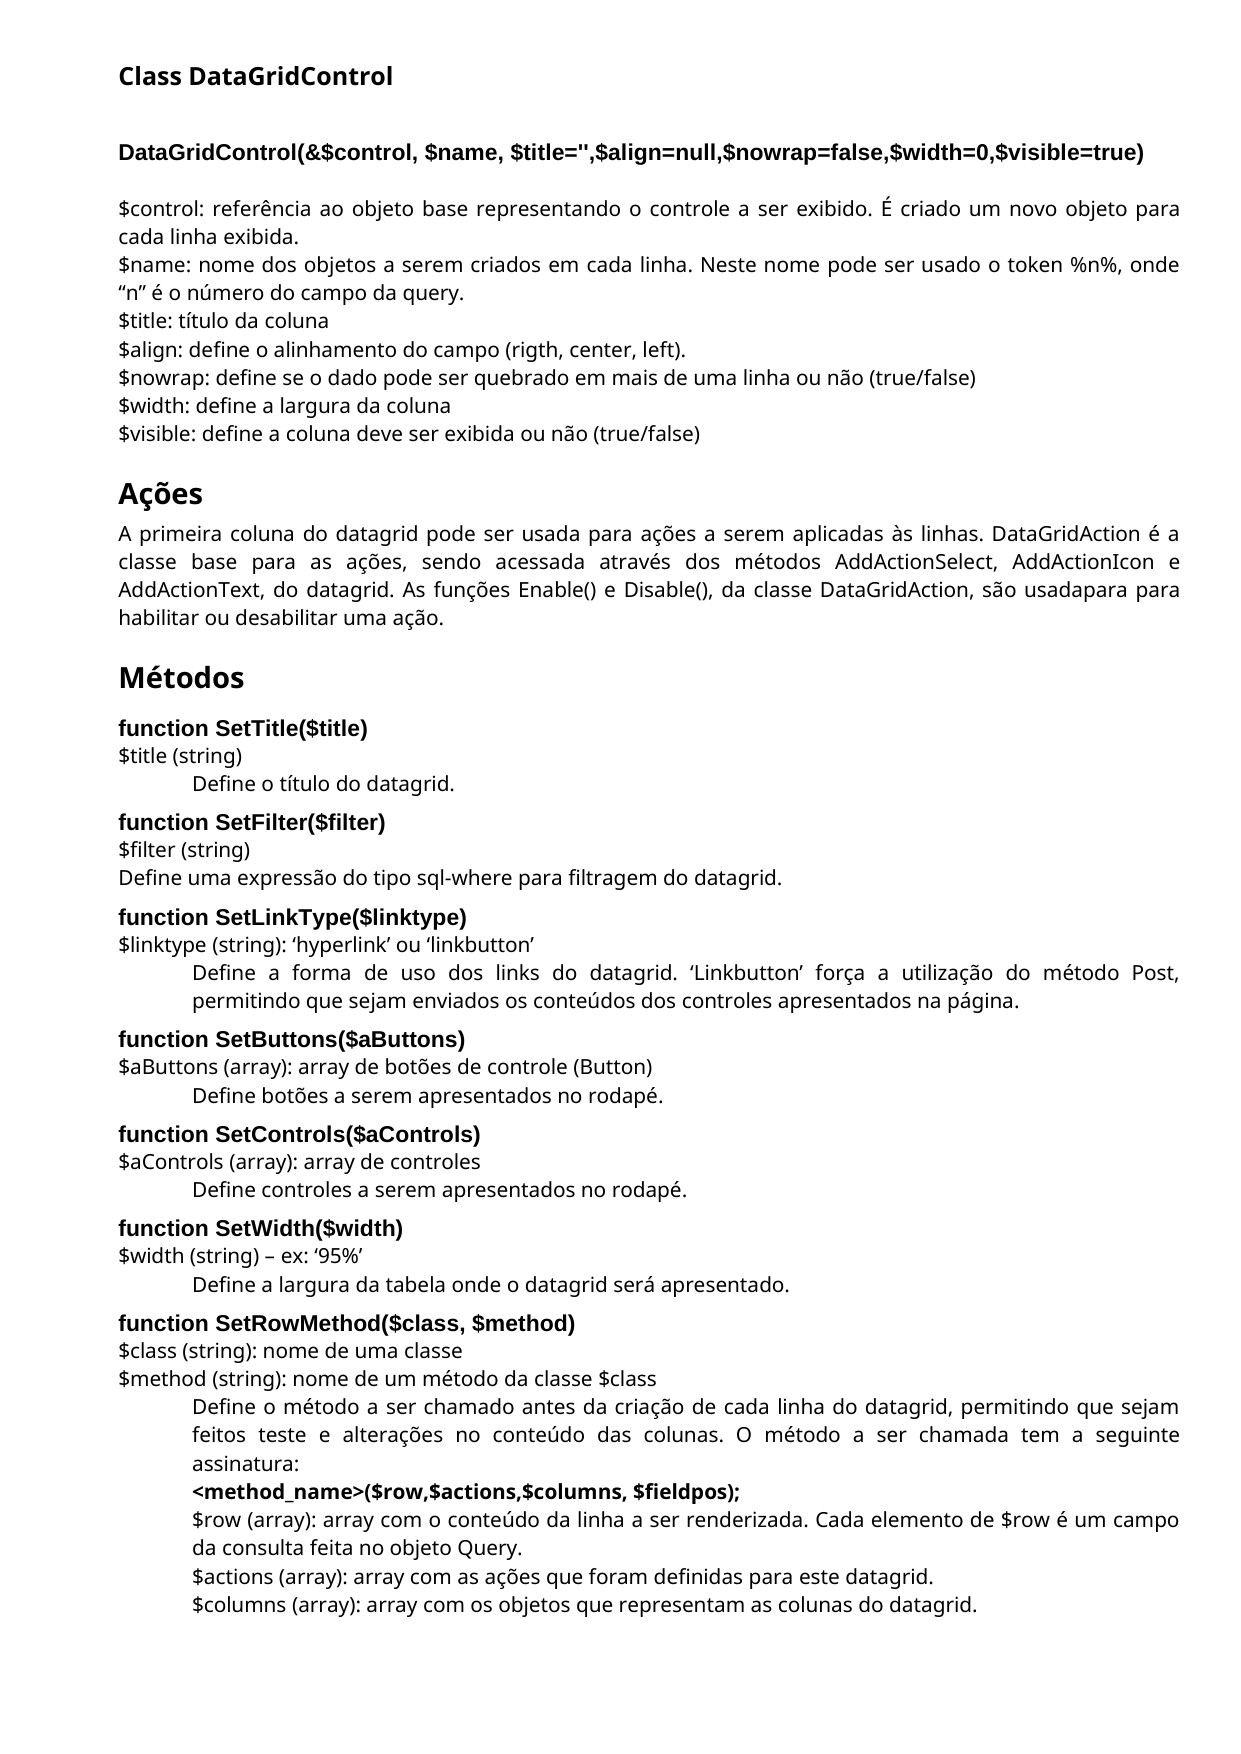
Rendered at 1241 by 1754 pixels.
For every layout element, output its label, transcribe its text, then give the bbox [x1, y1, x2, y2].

text $nowrap: define se o dado pode ser quebrado em mais de uma linha ou não (true/false) [118, 363, 1181, 391]
text $title (string) [118, 741, 1181, 769]
text $aButtons (array): array de botões de controle (Button) [118, 1052, 1181, 1081]
subtitle Métodos [118, 657, 1181, 697]
subtitle Ações [118, 473, 1181, 513]
subtitle function SetButtons($aButtons) [118, 1027, 1181, 1052]
text $visible: define a coluna deve ser exibida ou não (true/false) [118, 419, 1181, 448]
text $aControls (array): array de controles [118, 1147, 1181, 1175]
text $row (array): array com o conteúdo da linha a ser renderizada. Cada elemento de $row é um campo da consulta feita no objeto Query. [192, 1505, 1181, 1562]
subtitle DataGridControl(&$control, $name, $title='',$align=null,$nowrap=false,$width=0,$visible=true) [118, 140, 1181, 166]
text $class (string): nome de uma classe [118, 1336, 1181, 1364]
text Define botões a serem apresentados no rodapé. [192, 1081, 1181, 1109]
text Define a forma de uso dos links do datagrid. ‘Linkbutton’ força a utilização do método Post, permitindo que sejam enviados os conteúdos dos controles apresentados na página. [192, 958, 1181, 1014]
subtitle function SetControls($aControls) [118, 1121, 1181, 1147]
text $name: nome dos objetos a serem criados em cada linha. Neste nome pode ser usado o token %n%, onde “n” é o número do campo da query. [118, 250, 1181, 307]
text $control: referência ao objeto base representando o controle a ser exibido. É criado um novo objeto para cada linha exibida. [118, 194, 1181, 250]
text Define o título do datagrid. [192, 769, 1181, 797]
subtitle function SetFilter($filter) [118, 810, 1181, 835]
text $align: define o alinhamento do campo (rigth, center, left). [118, 335, 1181, 363]
text $linktype (string): ‘hyperlink’ ou ‘linkbutton’ [118, 930, 1181, 958]
text <method_name>($row,$actions,$columns, $fieldpos); [192, 1477, 1181, 1505]
text $actions (array): array com as ações que foram definidas para este datagrid. [192, 1562, 1181, 1590]
text $title: título da coluna [118, 307, 1181, 335]
subtitle function SetTitle($title) [118, 715, 1181, 741]
text $filter (string) [118, 835, 1181, 863]
text $width: define a largura da coluna [118, 391, 1181, 419]
text Define controles a serem apresentados no rodapé. [192, 1175, 1181, 1203]
subtitle function SetLinkType($linktype) [118, 904, 1181, 930]
subtitle Class DataGridControl [118, 59, 1181, 93]
subtitle function SetRowMethod($class, $method) [118, 1310, 1181, 1336]
text Define o método a ser chamado antes da criação de cada linha do datagrid, permitindo que sejam feitos teste e alterações no conteúdo das colunas. O método a ser chamada tem a seguinte assinatura: [192, 1392, 1181, 1477]
text A primeira coluna do datagrid pode ser usada para ações a serem aplicadas às linhas. DataGridAction é a classe base para as ações, sendo acessada através dos métodos AddActionSelect, AddActionIcon e AddActionText, do datagrid. As funções Enable() e Disable(), da classe DataGridAction, são usadapara para habilitar ou desabilitar uma ação. [118, 519, 1181, 632]
text $width (string) – ex: ‘95%’ [118, 1241, 1181, 1270]
subtitle function SetWidth($width) [118, 1216, 1181, 1241]
text Define a largura da tabela onde o datagrid será apresentado. [192, 1270, 1181, 1298]
text $columns (array): array com os objetos que representam as colunas do datagrid. [192, 1590, 1181, 1618]
text $method (string): nome de um método da classe $class [118, 1364, 1181, 1392]
text Define uma expressão do tipo sql-where para filtragem do datagrid. [118, 863, 1181, 892]
